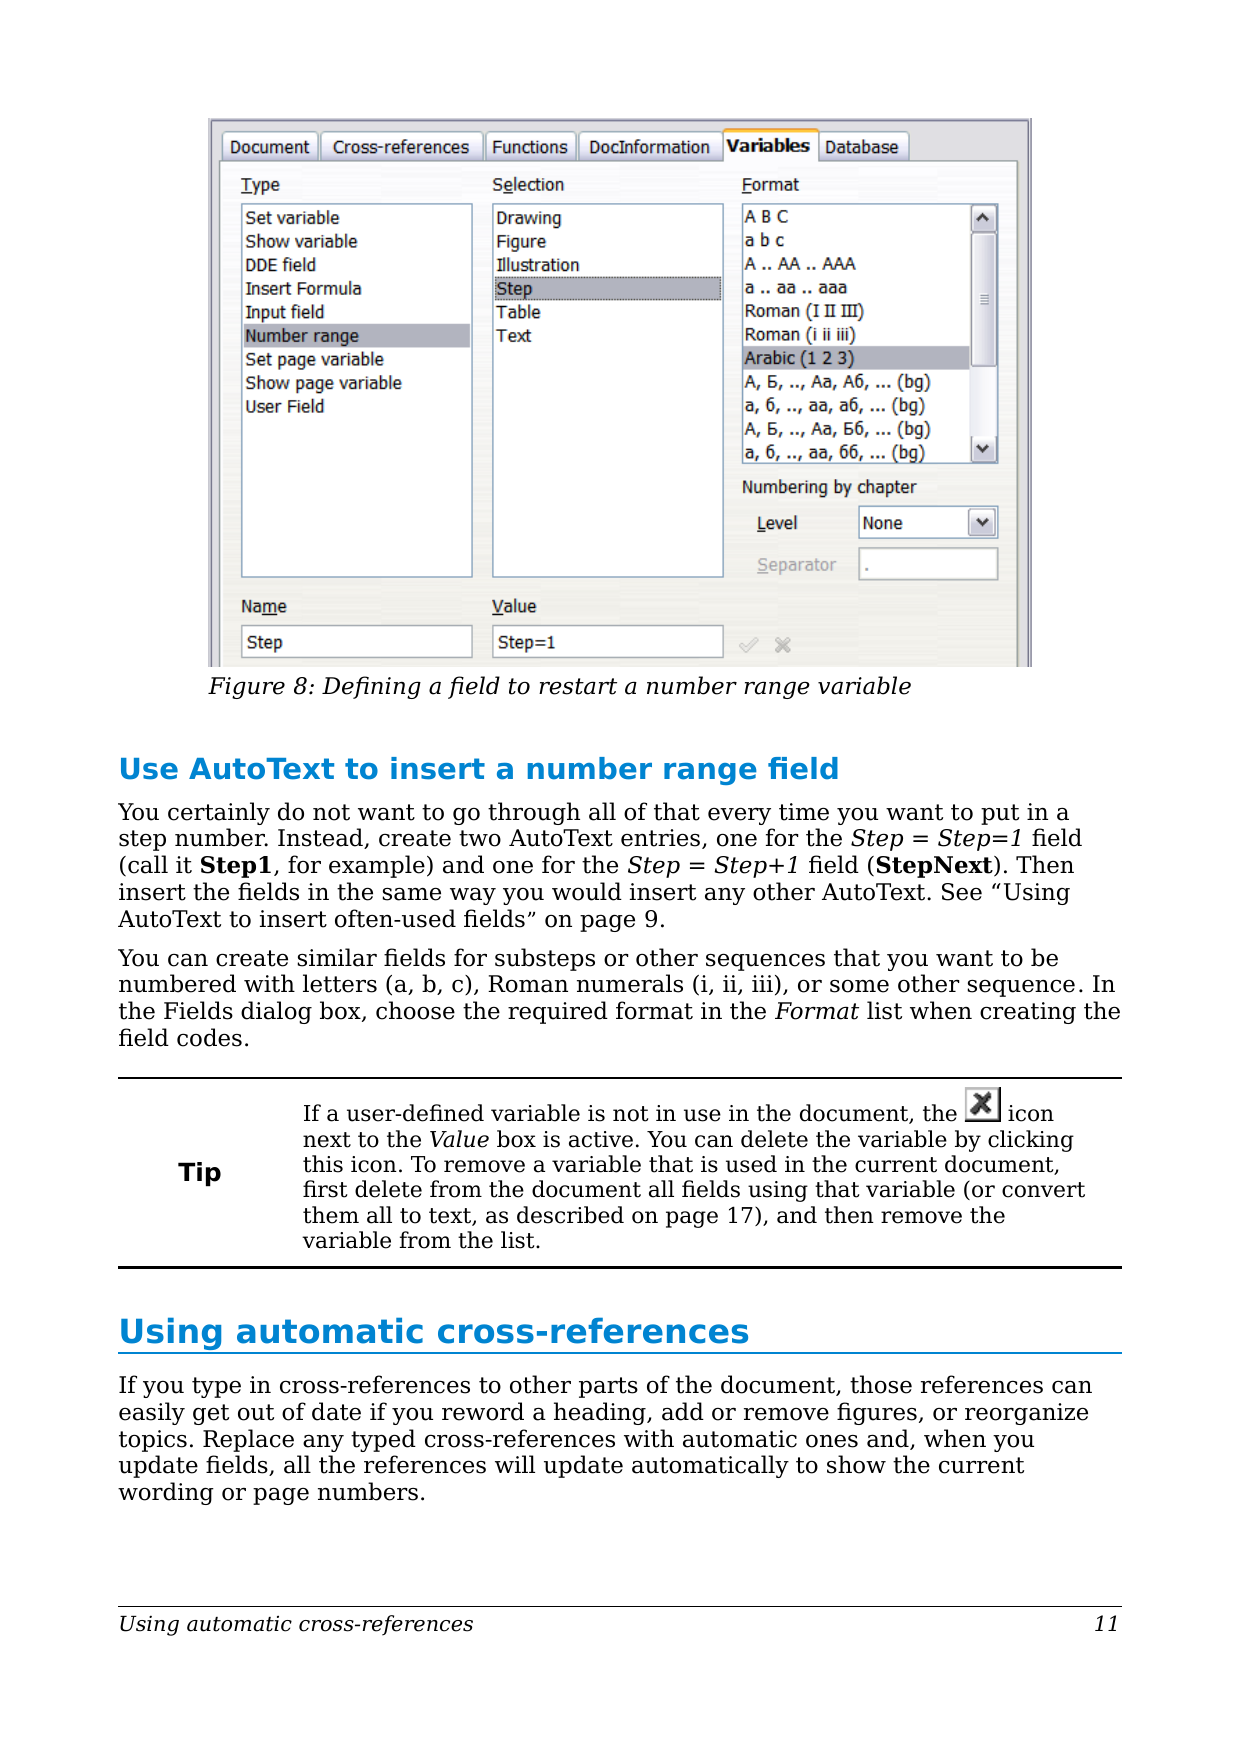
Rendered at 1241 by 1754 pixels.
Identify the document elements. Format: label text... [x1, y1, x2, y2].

picture [208, 118, 1032, 667]
subtitle Using automatic cross-references [118, 1313, 1122, 1352]
table_header If a user-defined variable is not in use in the document, the icon next to the Value box is active. You can delete the variable by clicking this icon. To remove a variable that is used in the current document, first delete from the document all fields using that variable (or convert them all to text, as described on page 16), and then remove the variable from the list. [281, 1079, 1122, 1266]
subtitle Use AutoText to insert a number range field [118, 752, 1122, 786]
table_header Tip [118, 1079, 281, 1266]
text If you type in cross-references to other parts of the document, those references can easily get out of date if you reword a heading, add or remove figures, or reorganize topics. Replace any typed cross-references with automatic ones and, when you update fields, all the references will update automatically to show the current wording or page numbers. [118, 1373, 1122, 1506]
text You certainly do not want to go through all of that every time you want to put in a step number. Instead, create two AutoText entries, one for the Step = Step=1 field (call it Step1, for example) and one for the Step = Step+1 field (StepNext). Then insert the fields in the same way you would insert any other AutoText. See “Using AutoText to insert often-used fields” on page 8. [118, 799, 1122, 932]
text You can create similar fields for substeps or other sequences that you want to be numbered with letters (a, b, c), Roman numerals (i, ii, iii), or some other sequence. In the Fields dialog box, choose the required format in the Format list when creating the field codes. [118, 945, 1122, 1052]
text Figure 8: Defining a field to restart a number range variable [208, 673, 1032, 699]
